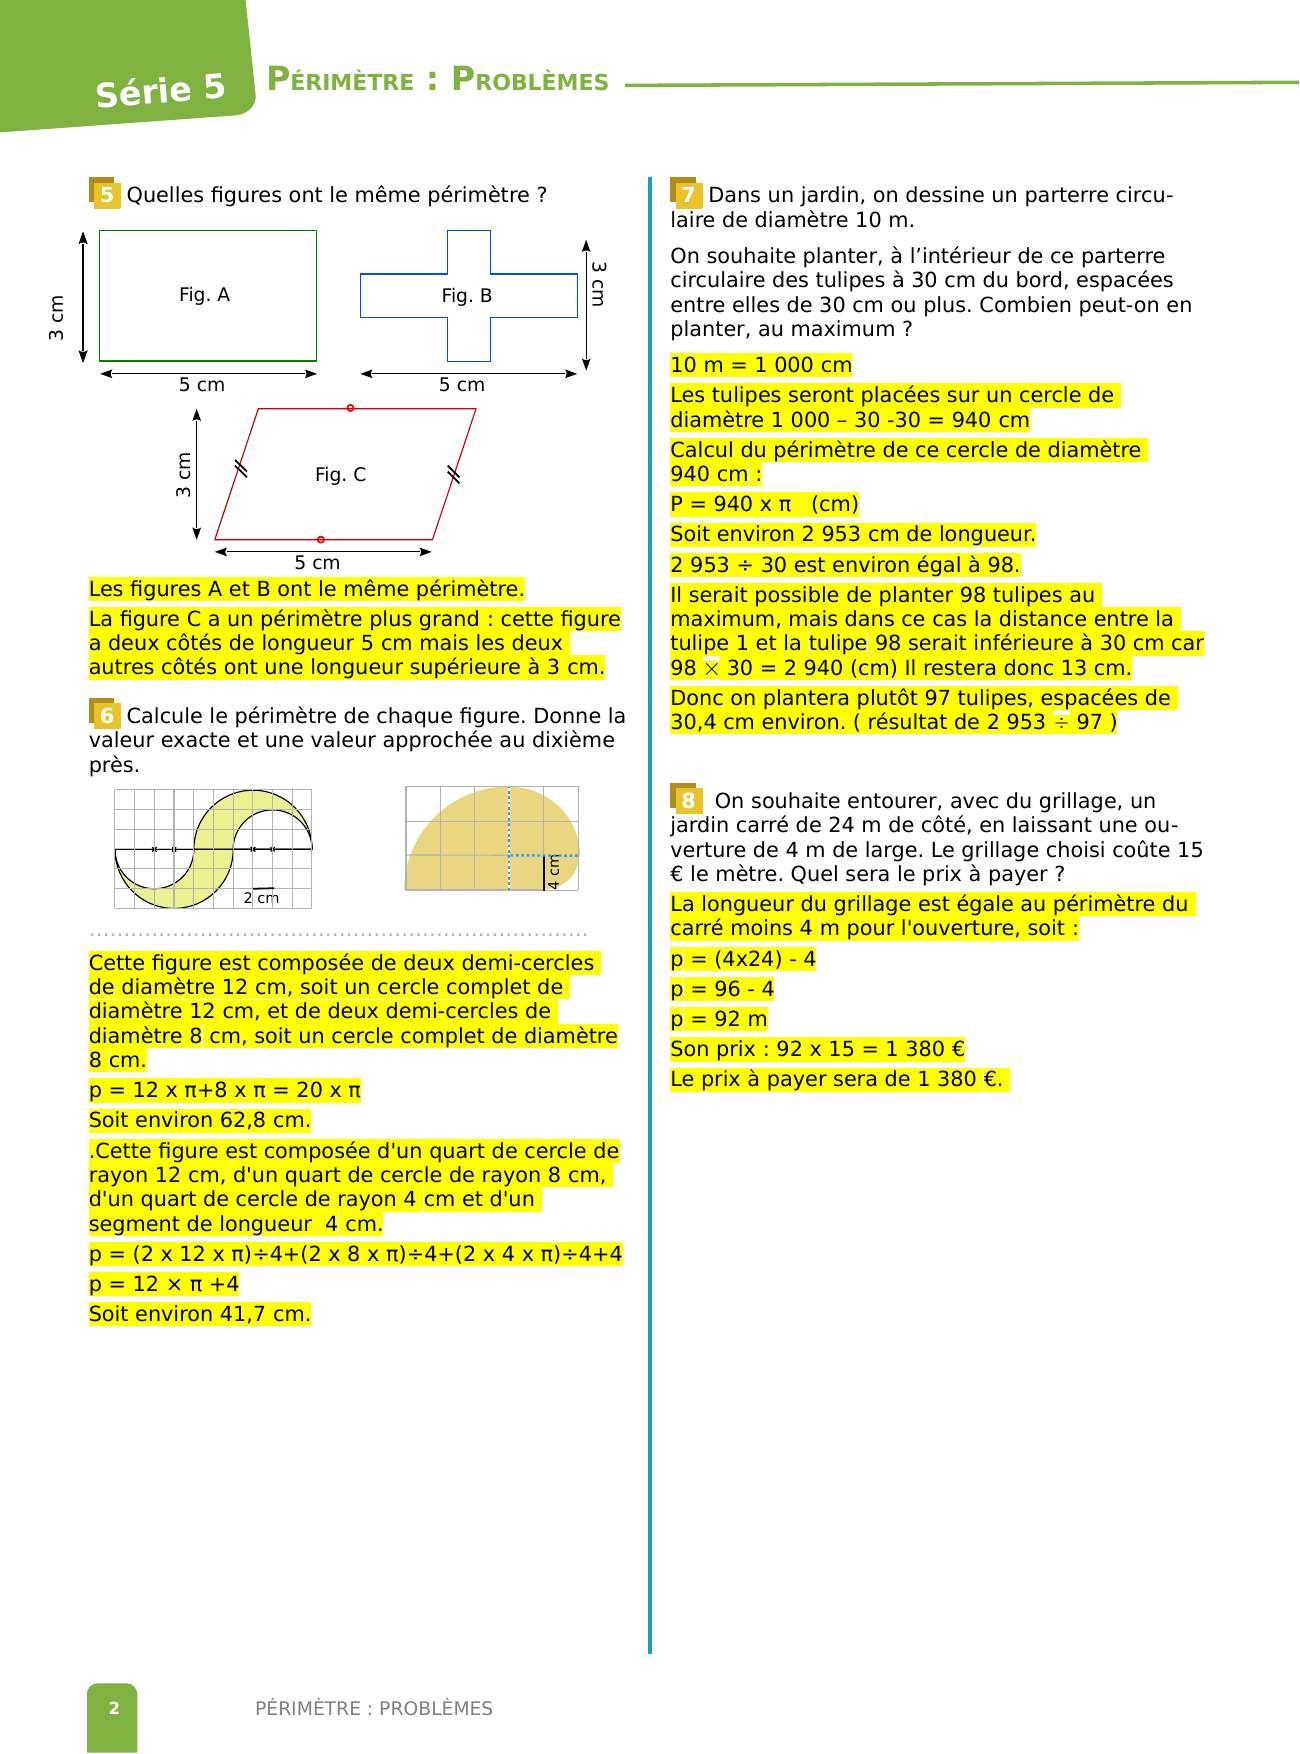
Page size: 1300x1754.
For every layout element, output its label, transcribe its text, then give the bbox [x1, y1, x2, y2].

subtitle Donc on plantera plutôt 97 tulipes, espacées de 30,4 cm environ. ( résultat de 2 953 ÷ 97 ) [1117, 686, 1205, 734]
subtitle Soit environ 2 953 cm de longueur. [670, 522, 1205, 547]
subtitle On souhaite entourer, avec du grillage, un jardin carré de 24 m de côté, en laissant une ou­verture de 4 m de large. Le grillage choisi coûte 15 € le mètre. Quel sera le prix à payer ? [670, 782, 1211, 886]
subtitle Les tulipes seront placées sur un cercle de diamètre 1 000 – 30 -30 = 940 cm [1030, 383, 1205, 432]
subtitle Cette figure est composée de deux demi-cercles de diamètre 12 cm, soit un cercle complet de diamètre 12 cm, et de deux demi-cercles de diamètre 8 cm, soit un cercle complet de diamètre 8 cm. [88, 951, 623, 1072]
subtitle p = 96 - 4 [670, 977, 684, 1001]
subtitle Soit environ 41,7 cm. [311, 1302, 623, 1326]
subtitle .Cette figure est composée d'un quart de cercle de rayon 12 cm, d'un quart de cercle de rayon 8 cm, d'un quart de cercle de rayon 4 cm et d'un segment de longueur 4 cm. [383, 1139, 623, 1236]
subtitle Son prix : 92 x 15 = 1 380 € [965, 1037, 1205, 1062]
subtitle La longueur du grillage est égale au périmètre du carré moins 4 m pour l'ouverture, soit : [1079, 892, 1205, 941]
subtitle p = 96 - 4 [774, 977, 1205, 1001]
subtitle p = 92 m [670, 1007, 684, 1031]
text ……………………………………………………………… [88, 904, 629, 945]
subtitle La figure C a un périmètre plus grand : cette figure a deux côtés de longueur 5 cm mais les deux autres côtés ont une longueur supérieure à 3 cm. [570, 607, 623, 680]
subtitle p = 12 × π +4 [239, 1272, 623, 1296]
subtitle 2 953 ÷ 30 est environ égal à 98. [1021, 553, 1205, 577]
subtitle p = 92 m [768, 1007, 1205, 1031]
subtitle p = (4x24) - 4 [670, 947, 684, 971]
subtitle p = 12 x π+8 x π = 20 x π [361, 1078, 623, 1103]
subtitle Soit environ 62,8 cm. [88, 1108, 623, 1133]
subtitle p = 12 × π +4 [88, 1272, 102, 1296]
subtitle 10 m = 1 000 cm [852, 353, 1205, 377]
subtitle Quelles figures ont le même périmètre ? [114, 177, 629, 208]
subtitle P = 940 x π (cm) [859, 492, 1205, 517]
subtitle Il serait possible de planter 98 tulipes au maximum, mais dans ce cas la distance entre la tulipe 1 et la tulipe 98 serait inférieure à 30 cm car 98 × 30 = 2 940 (cm) Il restera donc 13 cm. [1102, 583, 1205, 680]
list On souhaite planter, à l’intérieur de ce parterre circulaire des tulipes à 30 cm du bord, espacées entre elles de 30 cm ou plus. Combien peut-on en planter, au maximum ? [670, 244, 1211, 341]
subtitle Calcul du périmètre de ce cercle de diamètre 940 cm : [762, 438, 1205, 486]
subtitle p = (4x24) - 4 [816, 947, 1205, 971]
subtitle Calcule le périmètre de chaque figure. Donne la valeur exacte et une valeur approchée au dixième près. [88, 697, 629, 777]
subtitle P = 940 x π (cm) [670, 492, 689, 517]
subtitle Dans un jardin, on dessine un parterre circu­laire de diamètre 10 m. [670, 177, 1211, 232]
subtitle Le prix à payer sera de 1 380 €. [670, 1067, 1205, 1092]
subtitle Les figures A et B ont le même périmètre. [525, 577, 623, 601]
